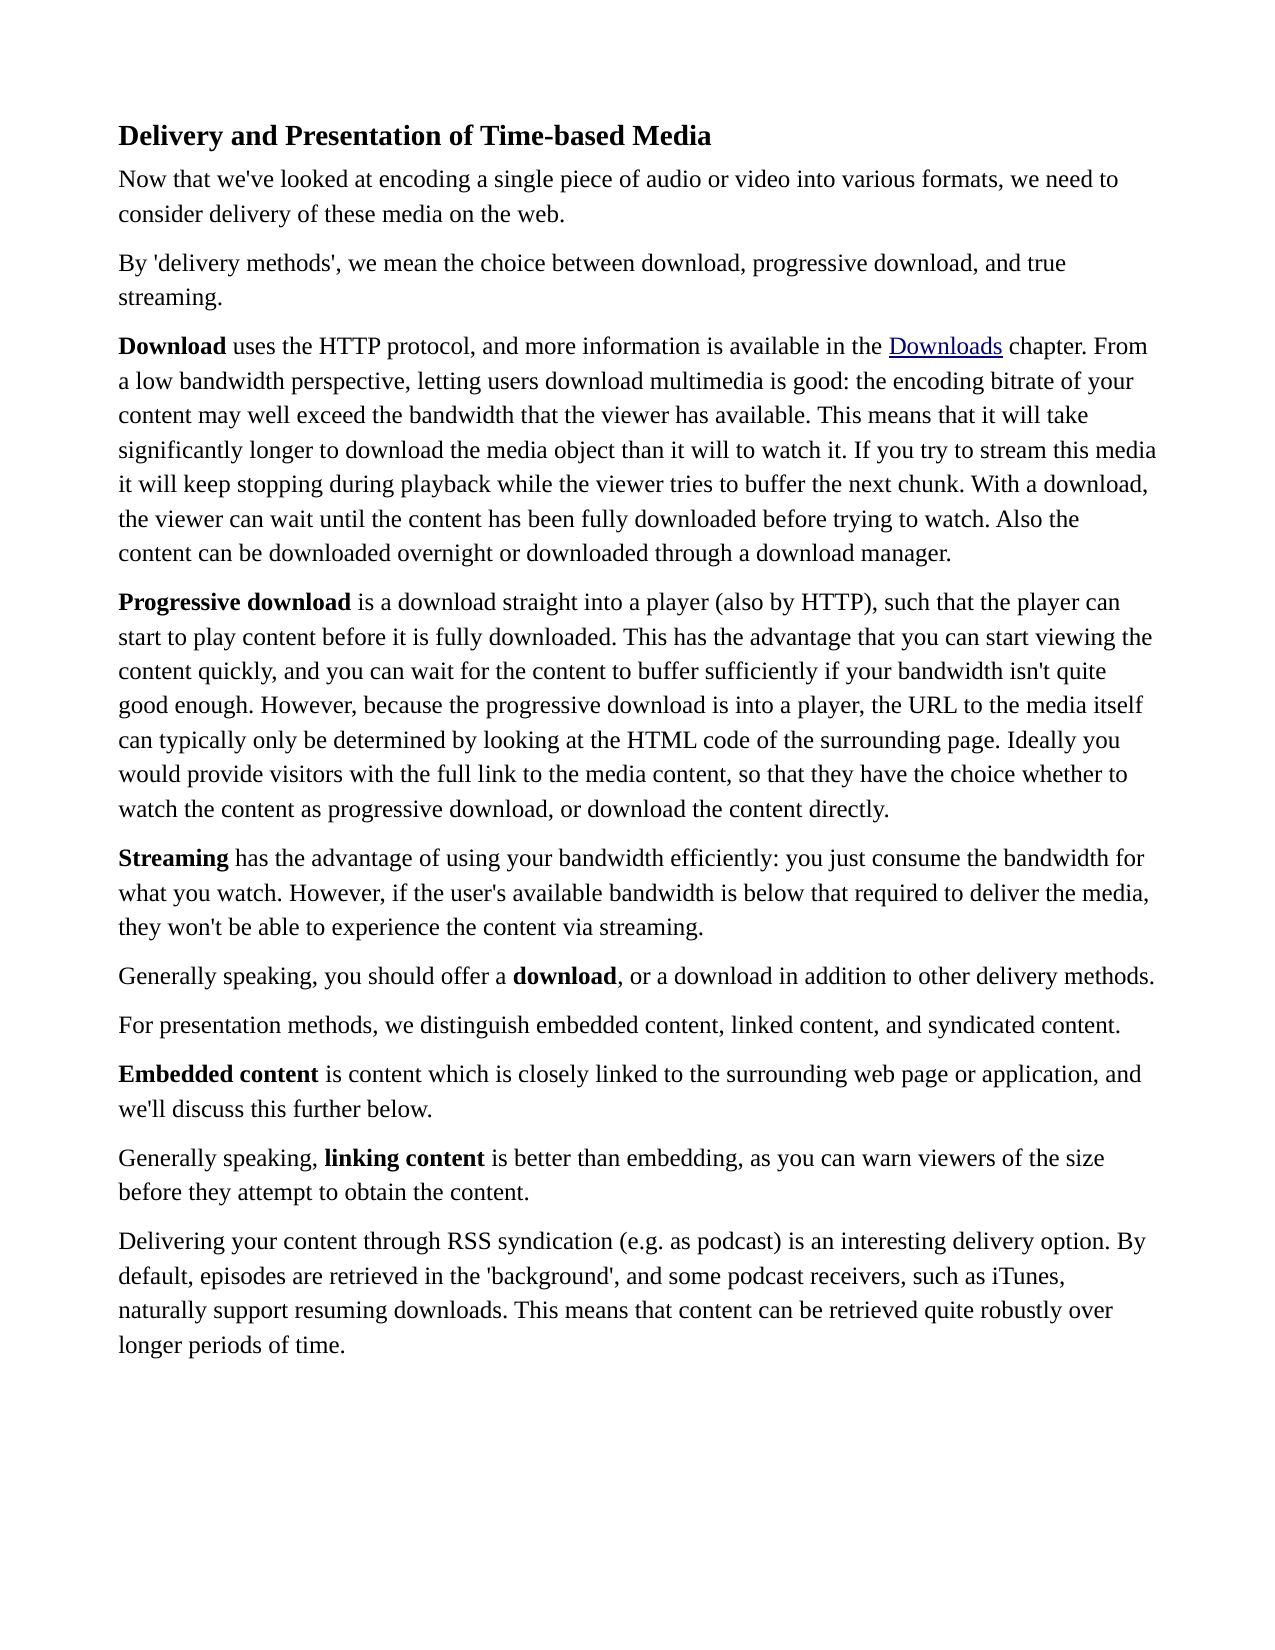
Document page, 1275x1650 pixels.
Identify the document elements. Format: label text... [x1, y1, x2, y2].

text By 'delivery methods', we mean the choice between download, progressive download, and true streaming. [118, 248, 1157, 311]
text Streaming has the advantage of using your bandwidth efficiently: you just consume the bandwidth for what you watch. However, if the user's available bandwidth is below that required to deliver the media, they won't be able to experience the content via streaming. [118, 843, 1157, 941]
text Embedded content is content which is closely linked to the surrounding web page or application, and we'll discuss this further below. [118, 1059, 1157, 1122]
text Progressive download is a download straight into a player (also by HTTP), such that the player can start to play content before it is fully downloaded. This has the advantage that you can start viewing the content quickly, and you can wait for the content to buffer sufficiently if your bandwidth isn't quite good enough. However, because the progressive download is into a player, the URL to the media itself can typically only be determined by looking at the HTML code of the surrounding page. Ideally you would provide visitors with the full link to the media content, so that they have the choice whether to watch the content as progressive download, or download the content directly. [118, 587, 1157, 823]
text For presentation methods, we distinguish embedded content, linked content, and syndicated content. [118, 1010, 1157, 1039]
subtitle Delivery and Presentation of Time-based Media [118, 118, 1157, 152]
text Delivering your content through RSS syndication (e.g. as podcast) is an interesting delivery option. By default, episodes are retrieved in the 'background', and some podcast receivers, such as iTunes, naturally support resuming downloads. This means that content can be retrieved quite robustly over longer periods of time. [118, 1226, 1157, 1358]
text Now that we've looked at encoding a single piece of audio or video into various formats, we need to consider delivery of these media on the web. [118, 164, 1157, 227]
text Download uses the HTTP protocol, and more information is available in the Downloads chapter. From a low bandwidth perspective, letting users download multimedia is good: the encoding bitrate of your content may well exceed the bandwidth that the viewer has available. This means that it will take significantly longer to download the media object than it will to watch it. If you try to stream this media it will keep stopping during playback while the viewer tries to buffer the next chunk. With a download, the viewer can wait until the content has been fully downloaded before trying to watch. Also the content can be downloaded overnight or downloaded through a download manager. [118, 331, 1157, 567]
text Generally speaking, you should offer a download, or a download in addition to other delivery methods. [118, 961, 1157, 990]
text Generally speaking, linking content is better than embedding, as you can warn viewers of the size before they attempt to obtain the content. [118, 1143, 1157, 1206]
